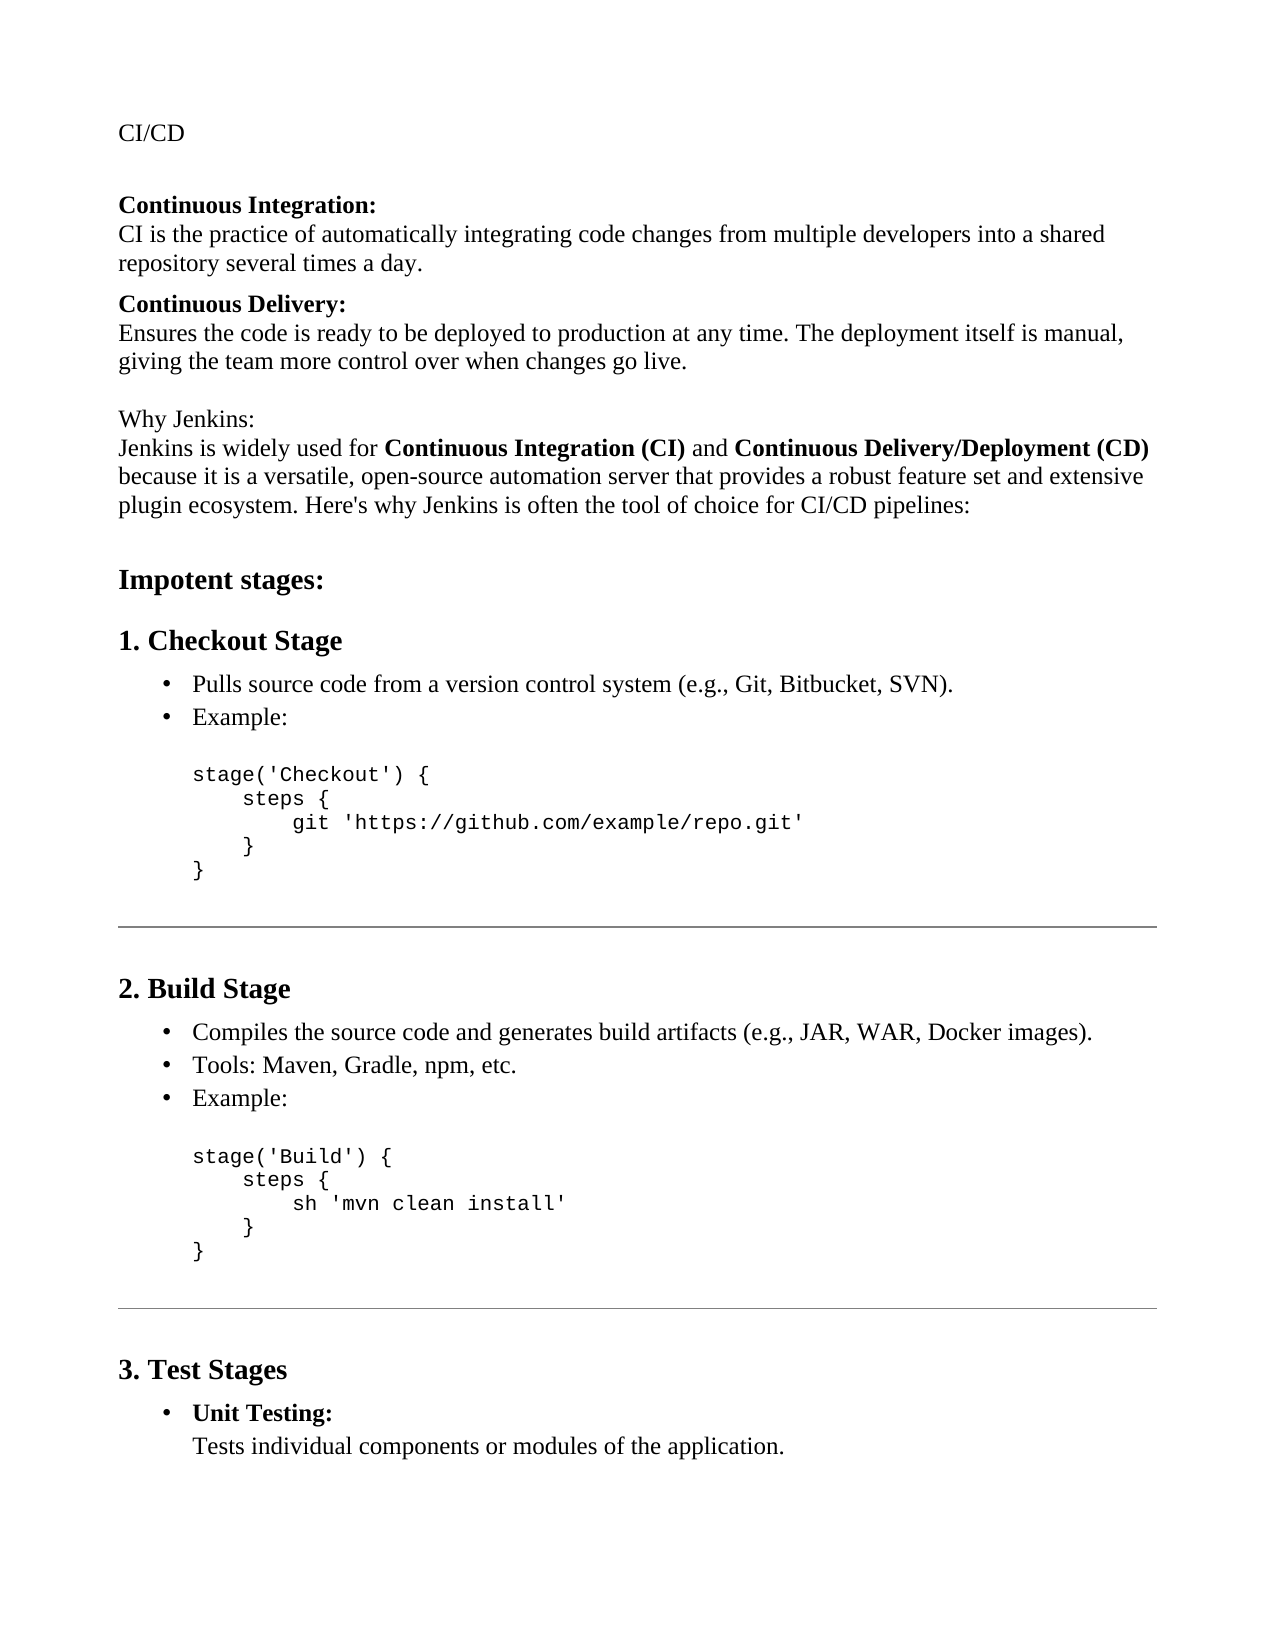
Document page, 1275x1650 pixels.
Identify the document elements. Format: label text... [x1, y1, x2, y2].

list Example: [162, 1083, 1157, 1112]
list steps { [162, 1169, 1157, 1193]
text CI/CD [118, 118, 1157, 147]
list } [162, 1217, 1157, 1240]
list sh 'mvn clean install' [162, 1193, 1157, 1217]
list Pulls source code from a version control system (e.g., Git, Bitbucket, SVN). [162, 669, 1157, 698]
subtitle 1. Checkout Stage [118, 623, 1157, 656]
subtitle Continuous Integration: CI is the practice of automatically integrating code changes from multiple developers into a shared repository several times a day. [118, 190, 1157, 276]
subtitle 2. Build Stage [118, 971, 1157, 1004]
subtitle Impotent stages: [118, 562, 1157, 596]
subtitle 3. Test Stages [118, 1352, 1157, 1386]
list Compiles the source code and generates build artifacts (e.g., JAR, WAR, Docker images). [162, 1017, 1157, 1046]
list Unit Testing: Tests individual components or modules of the application. [162, 1398, 1157, 1460]
list stage('Checkout') { [162, 764, 1157, 788]
text Jenkins is widely used for Continuous Integration (CI) and Continuous Delivery/Deployment (CD) because it is a versatile, open-source automation server that provides a robust feature set and extensive plugin ecosystem. Here's why Jenkins is often the tool of choice for CI/CD pipelines: [118, 433, 1157, 519]
list Tools: Maven, Gradle, npm, etc. [162, 1050, 1157, 1079]
text Why Jenkins: [118, 404, 1157, 433]
list git 'https://github.com/example/repo.git' [162, 812, 1157, 835]
text Continuous Delivery: Ensures the code is ready to be deployed to production at any time. The deployment itself is manual, giving the team more control over when changes go live. [118, 289, 1157, 375]
list steps { [162, 788, 1157, 812]
list } [162, 835, 1157, 859]
list } [162, 859, 1157, 883]
list Example: [162, 702, 1157, 731]
list stage('Build') { [162, 1146, 1157, 1169]
list } [162, 1240, 1157, 1264]
